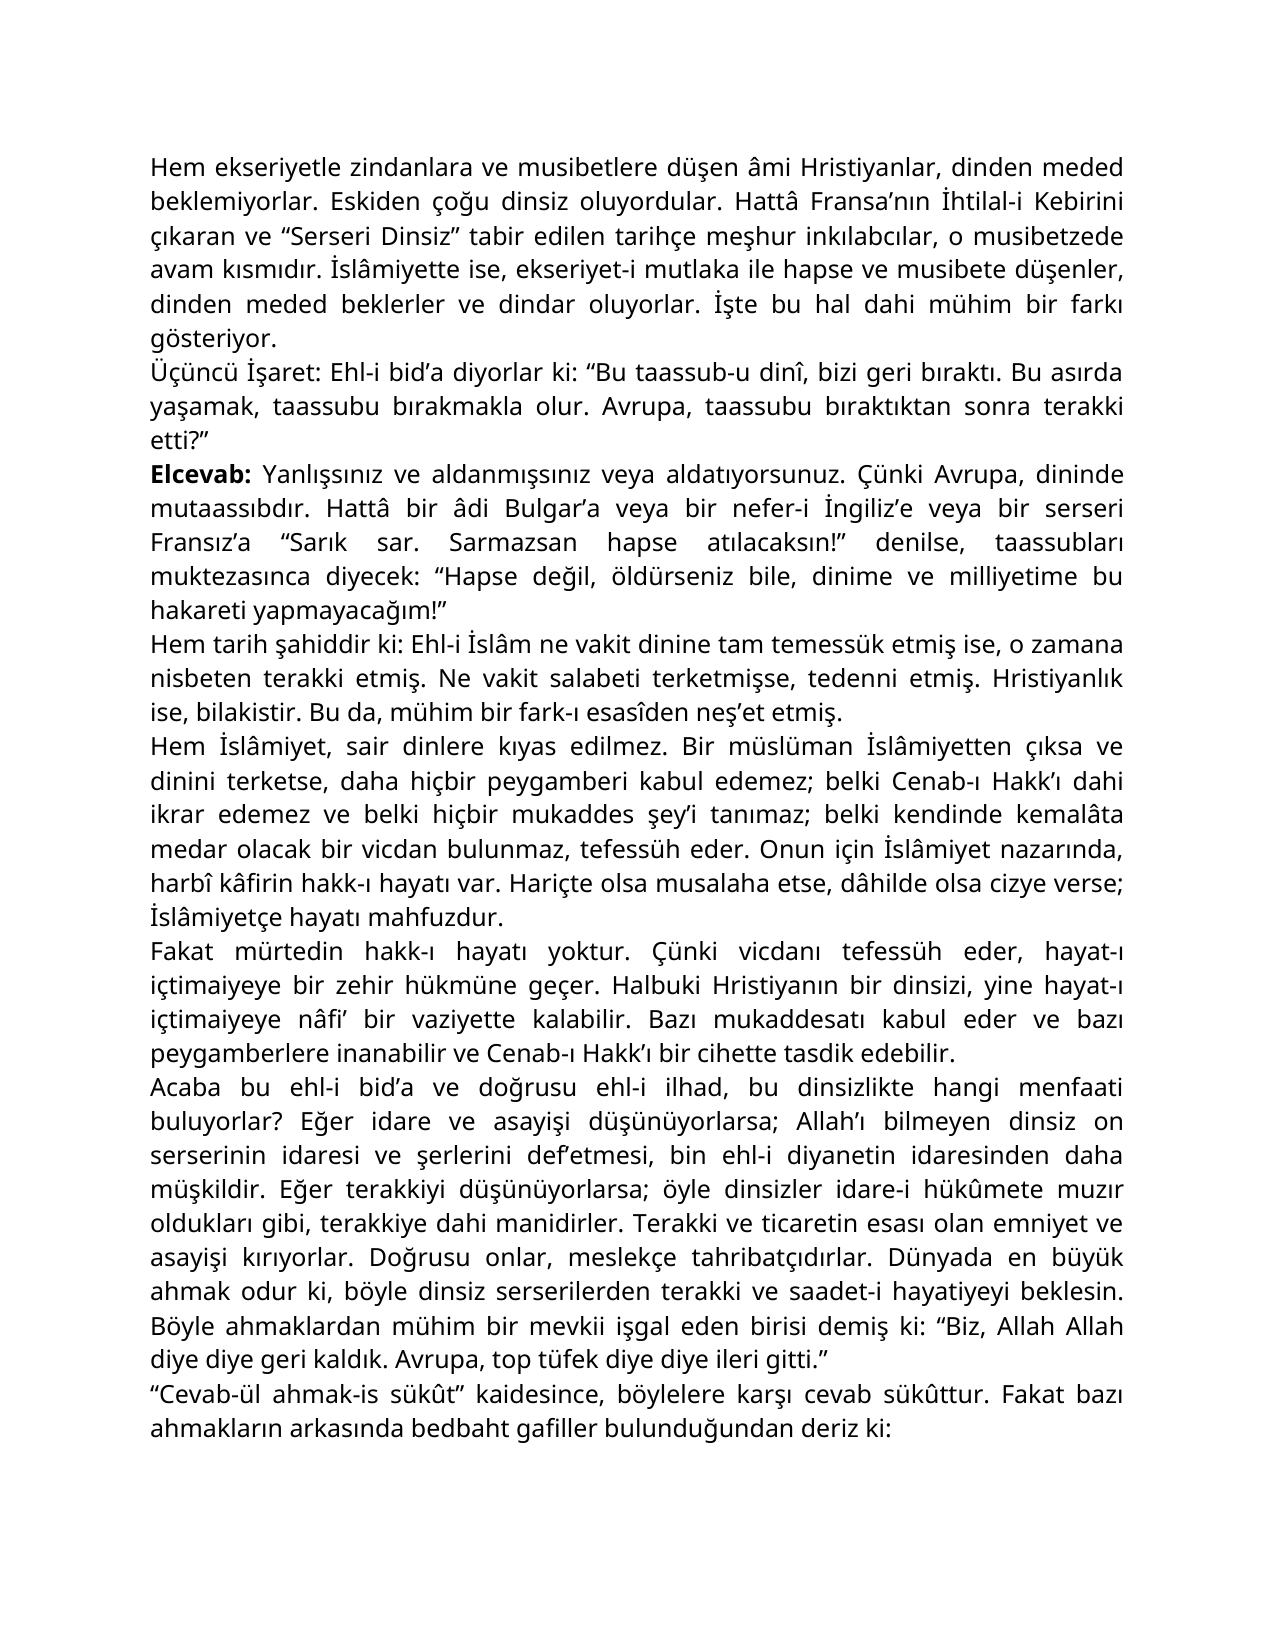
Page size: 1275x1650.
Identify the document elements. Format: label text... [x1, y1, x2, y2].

text Hem tarih şahiddir ki: Ehl-i İslâm ne vakit dinine tam temessük etmiş ise, o zamana nisbeten terakki etmiş. Ne vakit salabeti terketmişse, tedenni etmiş. Hristiyanlık ise, bilakistir. Bu da, mühim bir fark-ı esasîden neş’et etmiş. [150, 627, 1125, 729]
text Hem İslâmiyet, sair dinlere kıyas edilmez. Bir müslüman İslâmiyetten çıksa ve dinini terketse, daha hiçbir peygamberi kabul edemez; belki Cenab-ı Hakk’ı dahi ikrar edemez ve belki hiçbir mukaddes şey’i tanımaz; belki kendinde kemalâta medar olacak bir vicdan bulunmaz, tefessüh eder. Onun için İslâmiyet nazarında, harbî kâfirin hakk-ı hayatı var. Hariçte olsa musalaha etse, dâhilde olsa cizye verse; İslâmiyetçe hayatı mahfuzdur. [150, 729, 1125, 933]
text Fakat mürtedin hakk-ı hayatı yoktur. Çünki vicdanı tefessüh eder, hayat-ı içtimaiyeye bir zehir hükmüne geçer. Halbuki Hristiyanın bir dinsizi, yine hayat-ı içtimaiyeye nâfi’ bir vaziyette kalabilir. Bazı mukaddesatı kabul eder ve bazı peygamberlere inanabilir ve Cenab-ı Hakk’ı bir cihette tasdik edebilir. [150, 933, 1125, 1070]
text Elcevab: Yanlışsınız ve aldanmışsınız veya aldatıyorsunuz. Çünki Avrupa, dininde mutaassıbdır. Hattâ bir âdi Bulgar’a veya bir nefer-i İngiliz’e veya bir serseri Fransız’a “Sarık sar. Sarmazsan hapse atılacaksın!” denilse, taassubları muktezasınca diyecek: “Hapse değil, öldürseniz bile, dinime ve milliyetime bu hakareti yapmayacağım!” [150, 457, 1125, 627]
text Acaba bu ehl-i bid’a ve doğrusu ehl-i ilhad, bu dinsizlikte hangi menfaati buluyorlar? Eğer idare ve asayişi düşünüyorlarsa; Allah’ı bilmeyen dinsiz on serserinin idaresi ve şerlerini def’etmesi, bin ehl-i diyanetin idaresinden daha müşkildir. Eğer terakkiyi düşünüyorlarsa; öyle dinsizler idare-i hükûmete muzır oldukları gibi, terakkiye dahi manidirler. Terakki ve ticaretin esası olan emniyet ve asayişi kırıyorlar. Doğrusu onlar, meslekçe tahribatçıdırlar. Dünyada en büyük ahmak odur ki, böyle dinsiz serserilerden terakki ve saadet-i hayatiyeyi beklesin. Böyle ahmaklardan mühim bir mevkii işgal eden birisi demiş ki: “Biz, Allah Allah diye diye geri kaldık. Avrupa, top tüfek diye diye ileri gitti.” [150, 1070, 1125, 1376]
text “Cevab-ül ahmak-is sükût” kaidesince, böylelere karşı cevab sükûttur. Fakat bazı ahmakların arkasında bedbaht gafiller bulunduğundan deriz ki: [150, 1376, 1125, 1444]
text Hem ekseriyetle zindanlara ve musibetlere düşen âmi Hristiyanlar, dinden meded beklemiyorlar. Eskiden çoğu dinsiz oluyordular. Hattâ Fransa’nın İhtilal-i Kebirini çıkaran ve “Serseri Dinsiz” tabir edilen tarihçe meşhur inkılabcılar, o musibetzede avam kısmıdır. İslâmiyette ise, ekseriyet-i mutlaka ile hapse ve musibete düşenler, dinden meded beklerler ve dindar oluyorlar. İşte bu hal dahi mühim bir farkı gösteriyor. [150, 150, 1125, 354]
text Üçüncü İşaret: Ehl-i bid’a diyorlar ki: “Bu taassub-u dinî, bizi geri bıraktı. Bu asırda yaşamak, taassubu bırakmakla olur. Avrupa, taassubu bıraktıktan sonra terakki etti?” [150, 354, 1125, 457]
